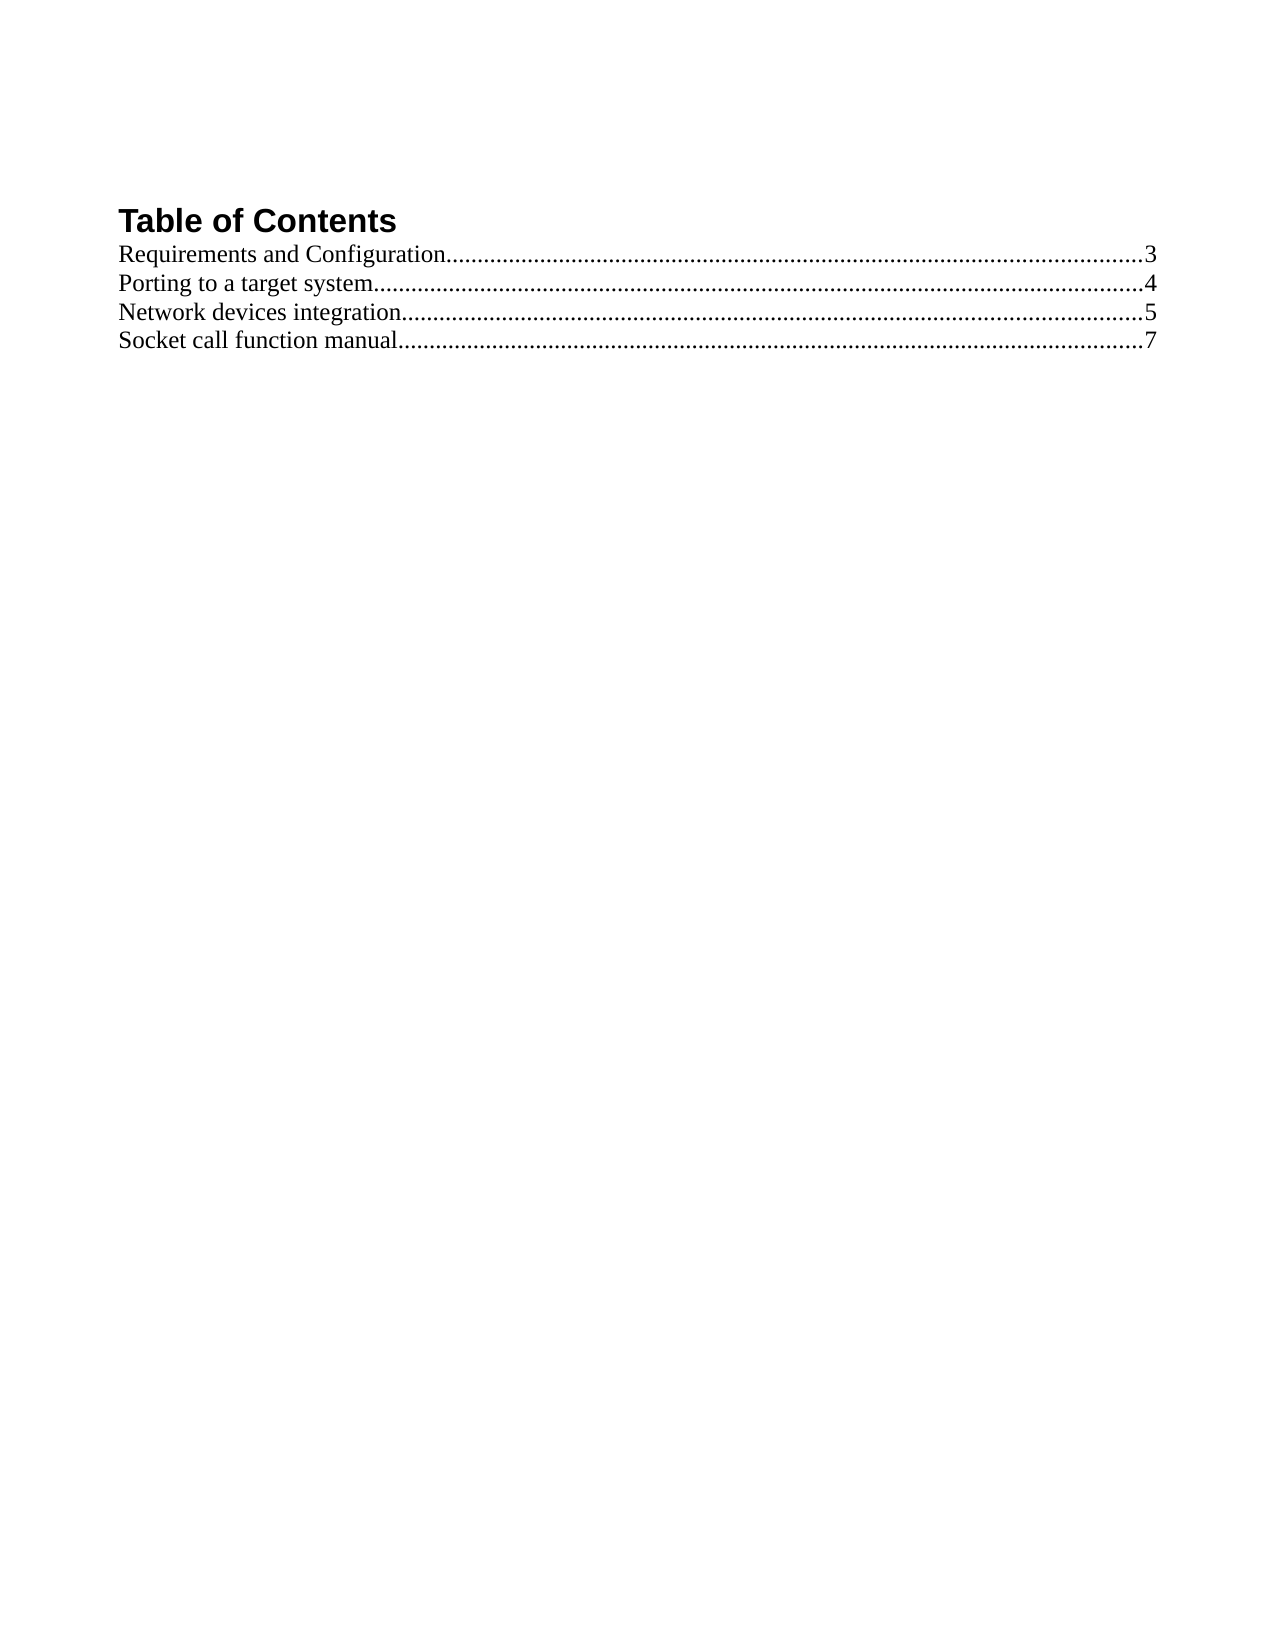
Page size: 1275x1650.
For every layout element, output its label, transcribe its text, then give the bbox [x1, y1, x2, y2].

text Network devices integration 5 [118, 297, 1157, 325]
subtitle Table of Contents [118, 201, 1157, 239]
text Porting to a target system 4 [118, 268, 1157, 297]
text Requirements and Configuration 3 [118, 239, 1157, 268]
text Socket call function manual 7 [118, 325, 1157, 354]
